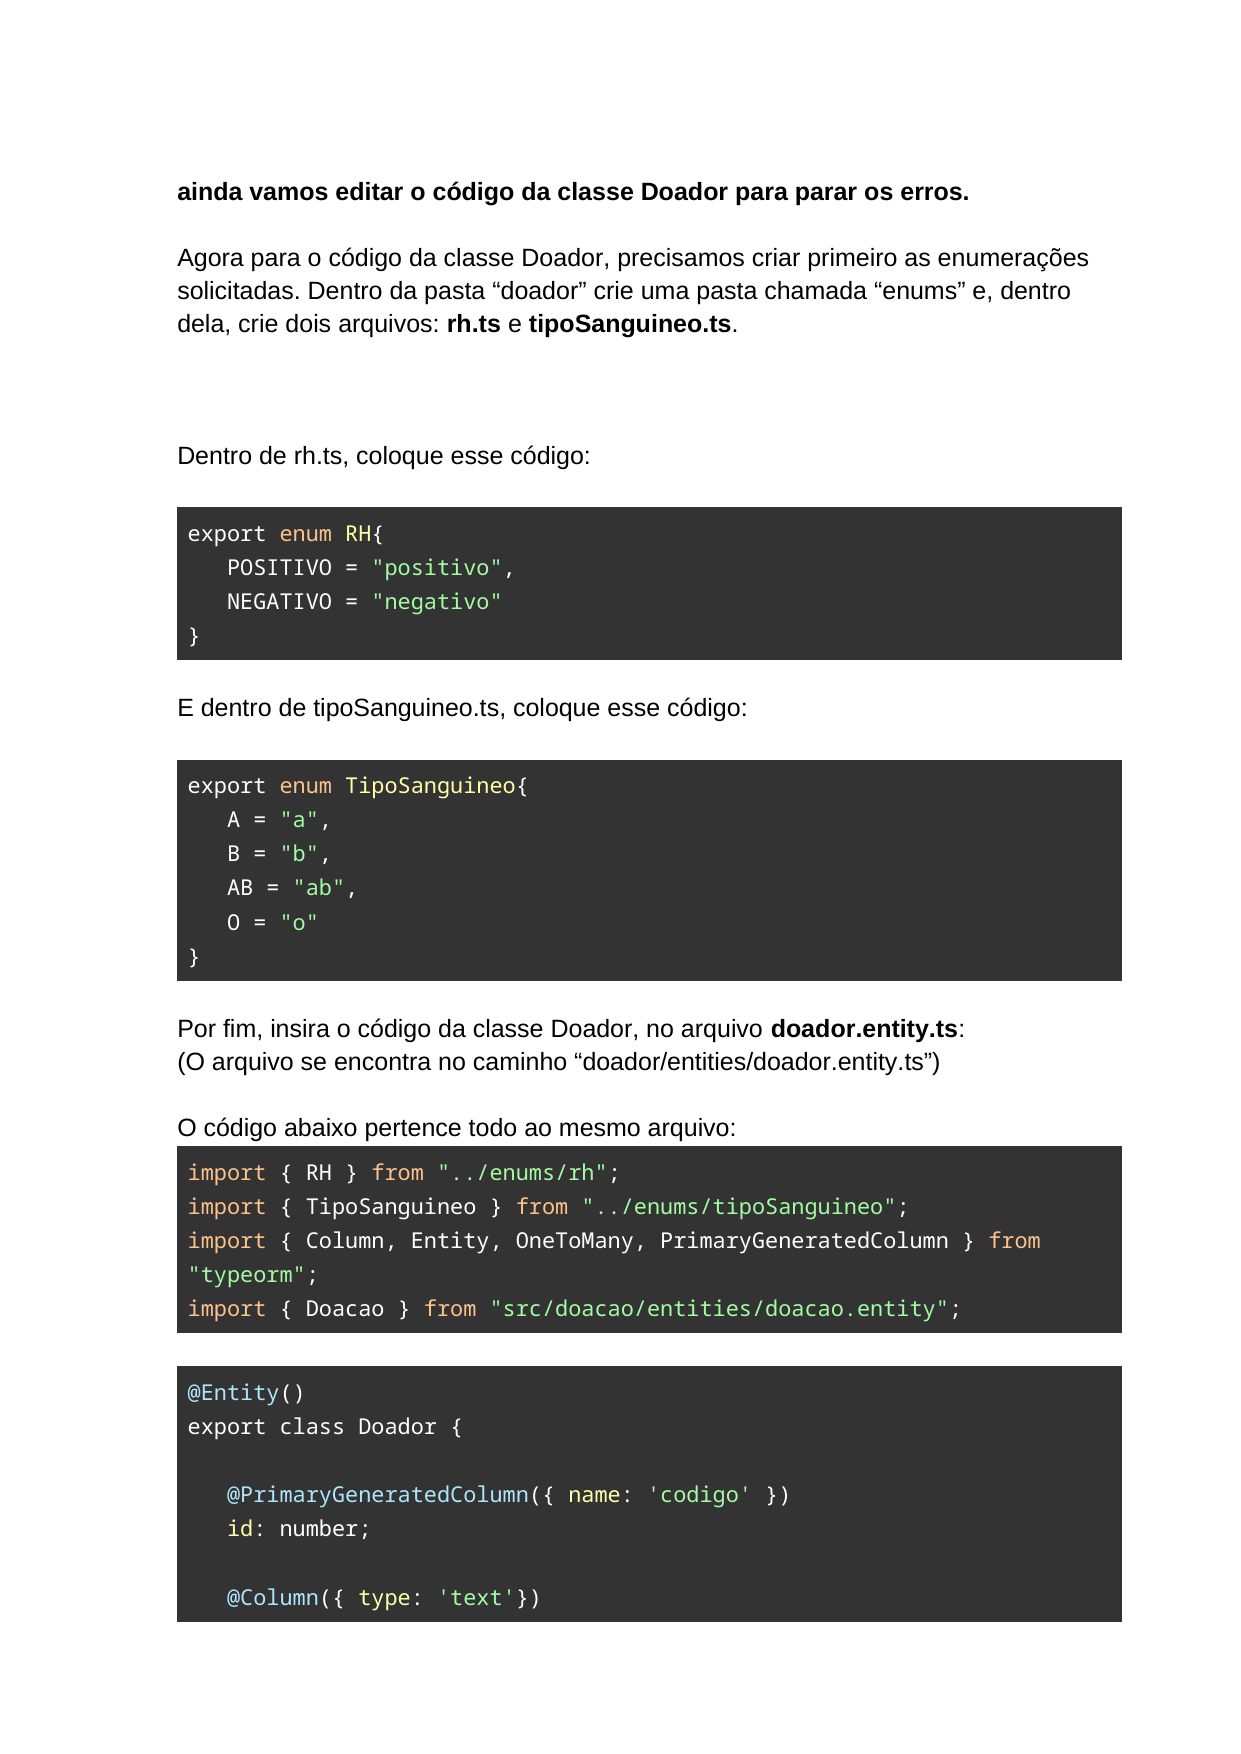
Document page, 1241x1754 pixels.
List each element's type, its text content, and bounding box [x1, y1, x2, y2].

table_header import { RH } from "../enums/rh"; import { TipoSanguineo } from "../enums/tipoSanguineo"; import { Column, Entity, OneToMany, PrimaryGeneratedColumn } from "typeorm"; import { Doacao } from "src/doacao/entities/doacao.entity"; [177, 1146, 1122, 1333]
text Agora para o código da classe Doador, precisamos criar primeiro as enumerações solicitadas. Dentro da pasta “doador” crie uma pasta chamada “enums” e, dentro dela, crie dois arquivos: rh.ts e tipoSanguineo.ts. [177, 243, 1122, 338]
text Dentro de rh.ts, coloque esse código: [177, 441, 1122, 503]
text (O arquivo se encontra no caminho “doador/entities/doador.entity.ts”) [177, 1047, 1122, 1076]
table_header export enum TipoSanguineo{ A = "a", B = "b", AB = "ab", O = "o" } [177, 760, 1122, 981]
table_header @Entity() export class Doador { @PrimaryGeneratedColumn({ name: 'codigo' }) id: number; @Column({ type: 'text'}) [177, 1366, 1122, 1622]
text O código abaixo pertence todo ao mesmo arquivo: [177, 1113, 1122, 1142]
table_header export enum RH{ POSITIVO = "positivo", NEGATIVO = "negativo" } [177, 507, 1122, 660]
text ainda vamos editar o código da classe Doador para parar os erros. [177, 177, 1122, 206]
text Por fim, insira o código da classe Doador, no arquivo doador.entity.ts: [177, 1014, 1122, 1043]
text E dentro de tipoSanguineo.ts, coloque esse código: [177, 693, 1122, 722]
